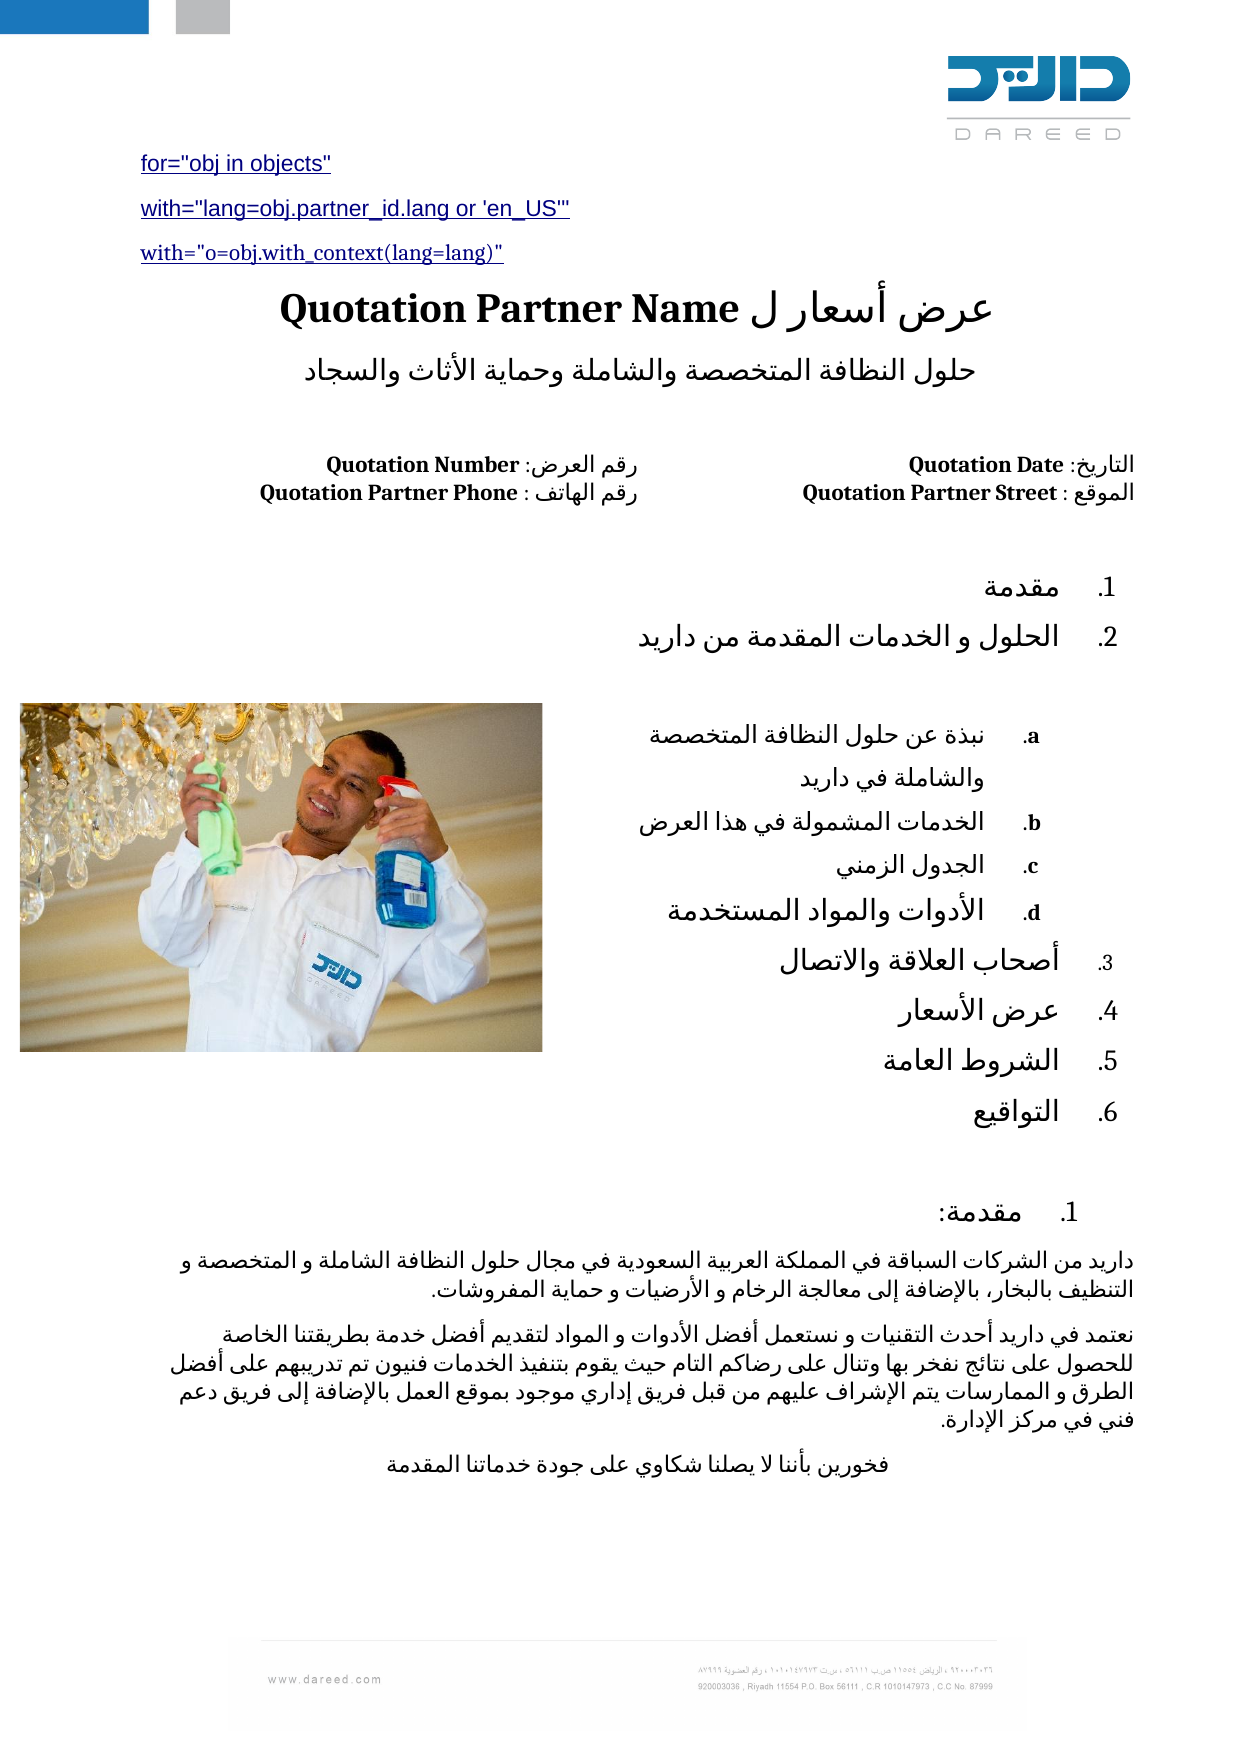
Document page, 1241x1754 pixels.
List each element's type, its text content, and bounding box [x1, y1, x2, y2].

picture [227, 1637, 1028, 1731]
list الأدوات والمواد المستخدمة [543, 894, 1022, 927]
text فخورين بأننا لا يصلنا شكاوي على جودة خدماتنا المقدمة [141, 1452, 1135, 1479]
list الحلول و الخدمات المقدمة من داريد [141, 621, 1097, 654]
text التاريخ: Quotation Date الموقع : Quotation Partner Street [638, 452, 1135, 506]
list الخدمات المشمولة في هذا العرض [543, 807, 1022, 836]
list الجدول الزمني [543, 851, 1022, 879]
list مقدمة: [141, 1196, 1060, 1229]
list مقدمة [141, 570, 1097, 604]
picture [946, 56, 1131, 140]
list نبذة عن حلول النظافة المتخصصة والشاملة في داريد [543, 721, 1022, 793]
picture [19, 703, 543, 1052]
text داريد من الشركات السباقة في المملكة العربية السعودية في مجال حلول النظافة الشاملة و المتخصصة و التنظيف بالبخار، بالإضافة إلى معالجة الرخام و الأرضيات و حماية المفروشات. [141, 1248, 1135, 1303]
text حلول النظافة المتخصصة والشاملة وحماية الأثاث والسجاد [141, 354, 1135, 387]
text نعتمد في داريد أحدث التقنيات و نستعمل أفضل الأدوات و المواد لتقديم أفضل خدمة بطريقتنا الخاصة للحصول على نتائج نفخر بها وتنال على رضاكم التام حيث يقوم بتنفيذ الخدمات فنيون تم تدريبهم على أفضل الطرق و الممارسات يتم الإشراف عليهم من قبل فريق إداري موجود بموقع العمل بالإضافة إلى فريق دعم فني في مركز الإدارة. [141, 1322, 1135, 1433]
list أصحاب العلاقة والاتصال [543, 944, 1097, 977]
text with="o=obj.with_context(lang=lang)" [141, 240, 1135, 267]
text for="obj in objects" [141, 150, 1135, 176]
text رقم العرض: Quotation Number رقم الهاتف : Quotation Partner Phone [141, 452, 638, 506]
picture [0, 0, 231, 65]
list عرض الأسعار [543, 994, 1097, 1028]
text عرض أسعار ل Quotation Partner Name [141, 285, 1135, 333]
list الشروط العامة [141, 1044, 1097, 1078]
text with="lang=obj.partner_id.lang or 'en_US'" [141, 195, 1135, 221]
list التواقيع [141, 1095, 1097, 1128]
